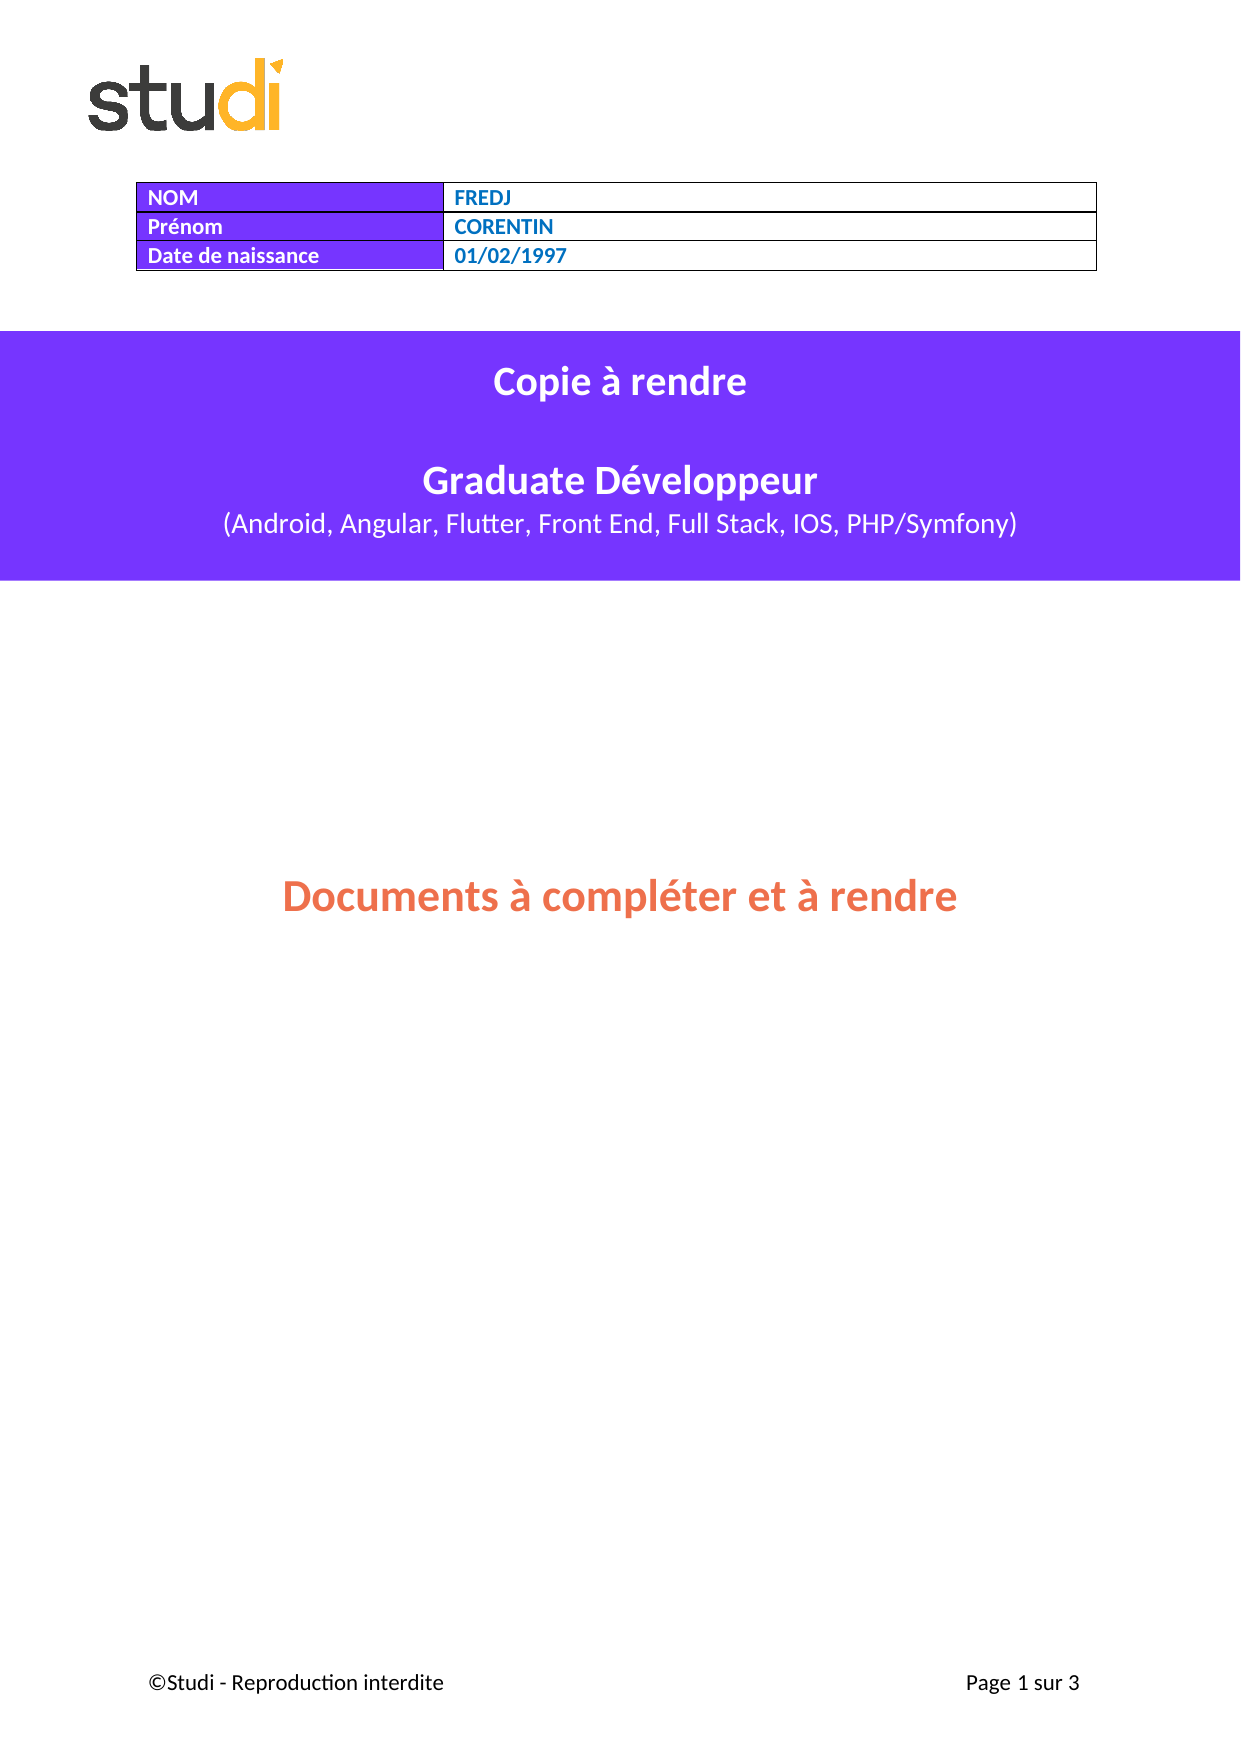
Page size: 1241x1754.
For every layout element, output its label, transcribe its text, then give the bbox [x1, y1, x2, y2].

table_header FREDJ [444, 183, 1096, 211]
table_cell 01/02/1997 [444, 241, 1096, 269]
table_cell Date de naissance [137, 241, 443, 269]
picture [88, 58, 283, 131]
text Documents à compléter et à rendre [148, 867, 1093, 923]
table_cell Prénom [137, 213, 443, 240]
table_header NOM [137, 183, 443, 211]
table_cell CORENTIN [444, 213, 1096, 240]
